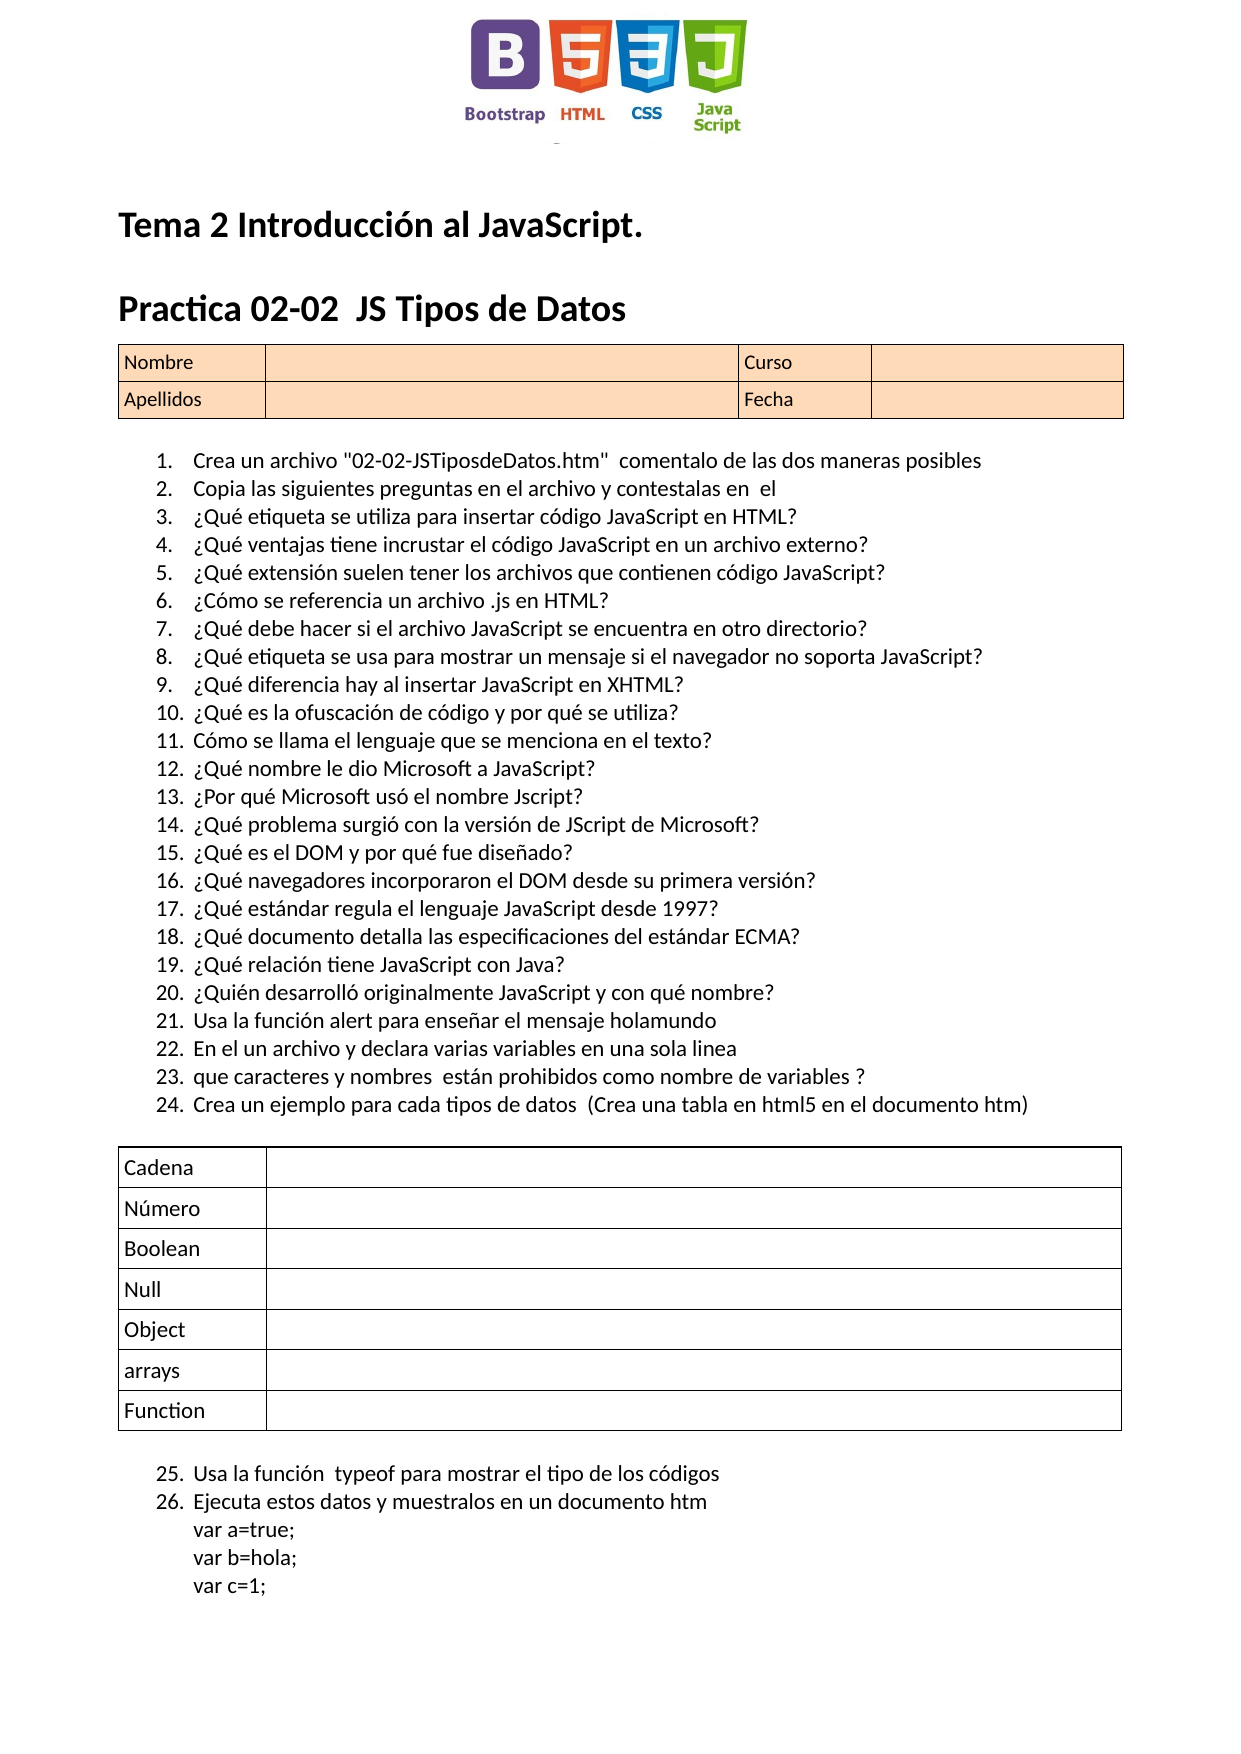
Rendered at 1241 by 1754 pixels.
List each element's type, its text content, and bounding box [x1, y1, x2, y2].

table_header [266, 345, 738, 381]
list ¿Qué relación tiene JavaScript con Java? [156, 950, 1122, 978]
table_header Curso [739, 345, 871, 381]
table_cell Null [119, 1269, 266, 1308]
list En el un archivo y declara varias variables en una sola linea [156, 1034, 1122, 1062]
list ¿Cómo se referencia un archivo .js en HTML? [156, 586, 1122, 614]
table_cell Fecha [739, 382, 871, 418]
picture [456, 13, 756, 144]
table_cell Function [119, 1391, 266, 1430]
table_cell Número [119, 1188, 266, 1227]
list ¿Por qué Microsoft usó el nombre Jscript? [156, 782, 1122, 810]
table_cell [267, 1229, 1121, 1268]
list ¿Qué problema surgió con la versión de JScript de Microsoft? [156, 810, 1122, 838]
table_cell [267, 1350, 1121, 1389]
list ¿Qué es el DOM y por qué fue diseñado? [156, 838, 1122, 866]
list ¿Qué nombre le dio Microsoft a JavaScript? [156, 754, 1122, 782]
table_header Cadena [119, 1148, 266, 1187]
list var a=true; [156, 1515, 1122, 1543]
table_cell [266, 382, 738, 418]
list ¿Qué extensión suelen tener los archivos que contienen código JavaScript? [156, 558, 1122, 586]
table_cell [267, 1310, 1121, 1349]
list ¿Quién desarrolló originalmente JavaScript y con qué nombre? [156, 978, 1122, 1006]
list ¿Qué etiqueta se utiliza para insertar código JavaScript en HTML? [156, 502, 1122, 530]
list Crea un ejemplo para cada tipos de datos (Crea una tabla en html5 en el documento htm) [156, 1090, 1122, 1118]
list var c=1; [156, 1571, 1122, 1599]
list var b=hola; [156, 1543, 1122, 1571]
list ¿Qué etiqueta se usa para mostrar un mensaje si el navegador no soporta JavaScript? [156, 642, 1122, 670]
list Crea un archivo "02-02-JSTiposdeDatos.htm" comentalo de las dos maneras posibles [156, 446, 1122, 474]
list ¿Qué estándar regula el lenguaje JavaScript desde 1997? [156, 894, 1122, 922]
list ¿Qué diferencia hay al insertar JavaScript en XHTML? [156, 670, 1122, 698]
list Copia las siguientes preguntas en el archivo y contestalas en el [156, 474, 1122, 502]
table_header [872, 345, 1123, 381]
list que caracteres y nombres están prohibidos como nombre de variables ? [156, 1062, 1122, 1090]
table_cell arrays [119, 1350, 266, 1389]
list ¿Qué ventajas tiene incrustar el código JavaScript en un archivo externo? [156, 530, 1122, 558]
table_cell [267, 1391, 1121, 1430]
list ¿Qué navegadores incorporaron el DOM desde su primera versión? [156, 866, 1122, 894]
table_header [267, 1148, 1121, 1187]
list Usa la función typeof para mostrar el tipo de los códigos [156, 1459, 1122, 1487]
table_cell [267, 1269, 1121, 1308]
table_cell [872, 382, 1123, 418]
list Cómo se llama el lenguaje que se menciona en el texto? [156, 726, 1122, 754]
list Usa la función alert para enseñar el mensaje holamundo [156, 1006, 1122, 1034]
table_cell Object [119, 1310, 266, 1349]
table_cell Boolean [119, 1229, 266, 1268]
list ¿Qué documento detalla las especificaciones del estándar ECMA? [156, 922, 1122, 950]
table_cell Apellidos [119, 382, 265, 418]
subtitle Practica 02-02 JS Tipos de Datos [118, 285, 1122, 331]
subtitle Tema 2 Introducción al JavaScript. [118, 201, 1122, 247]
list Ejecuta estos datos y muestralos en un documento htm [156, 1487, 1122, 1515]
table_header Nombre [119, 345, 265, 381]
list ¿Qué debe hacer si el archivo JavaScript se encuentra en otro directorio? [156, 614, 1122, 642]
list ¿Qué es la ofuscación de código y por qué se utiliza? [156, 698, 1122, 726]
table_cell [267, 1188, 1121, 1227]
